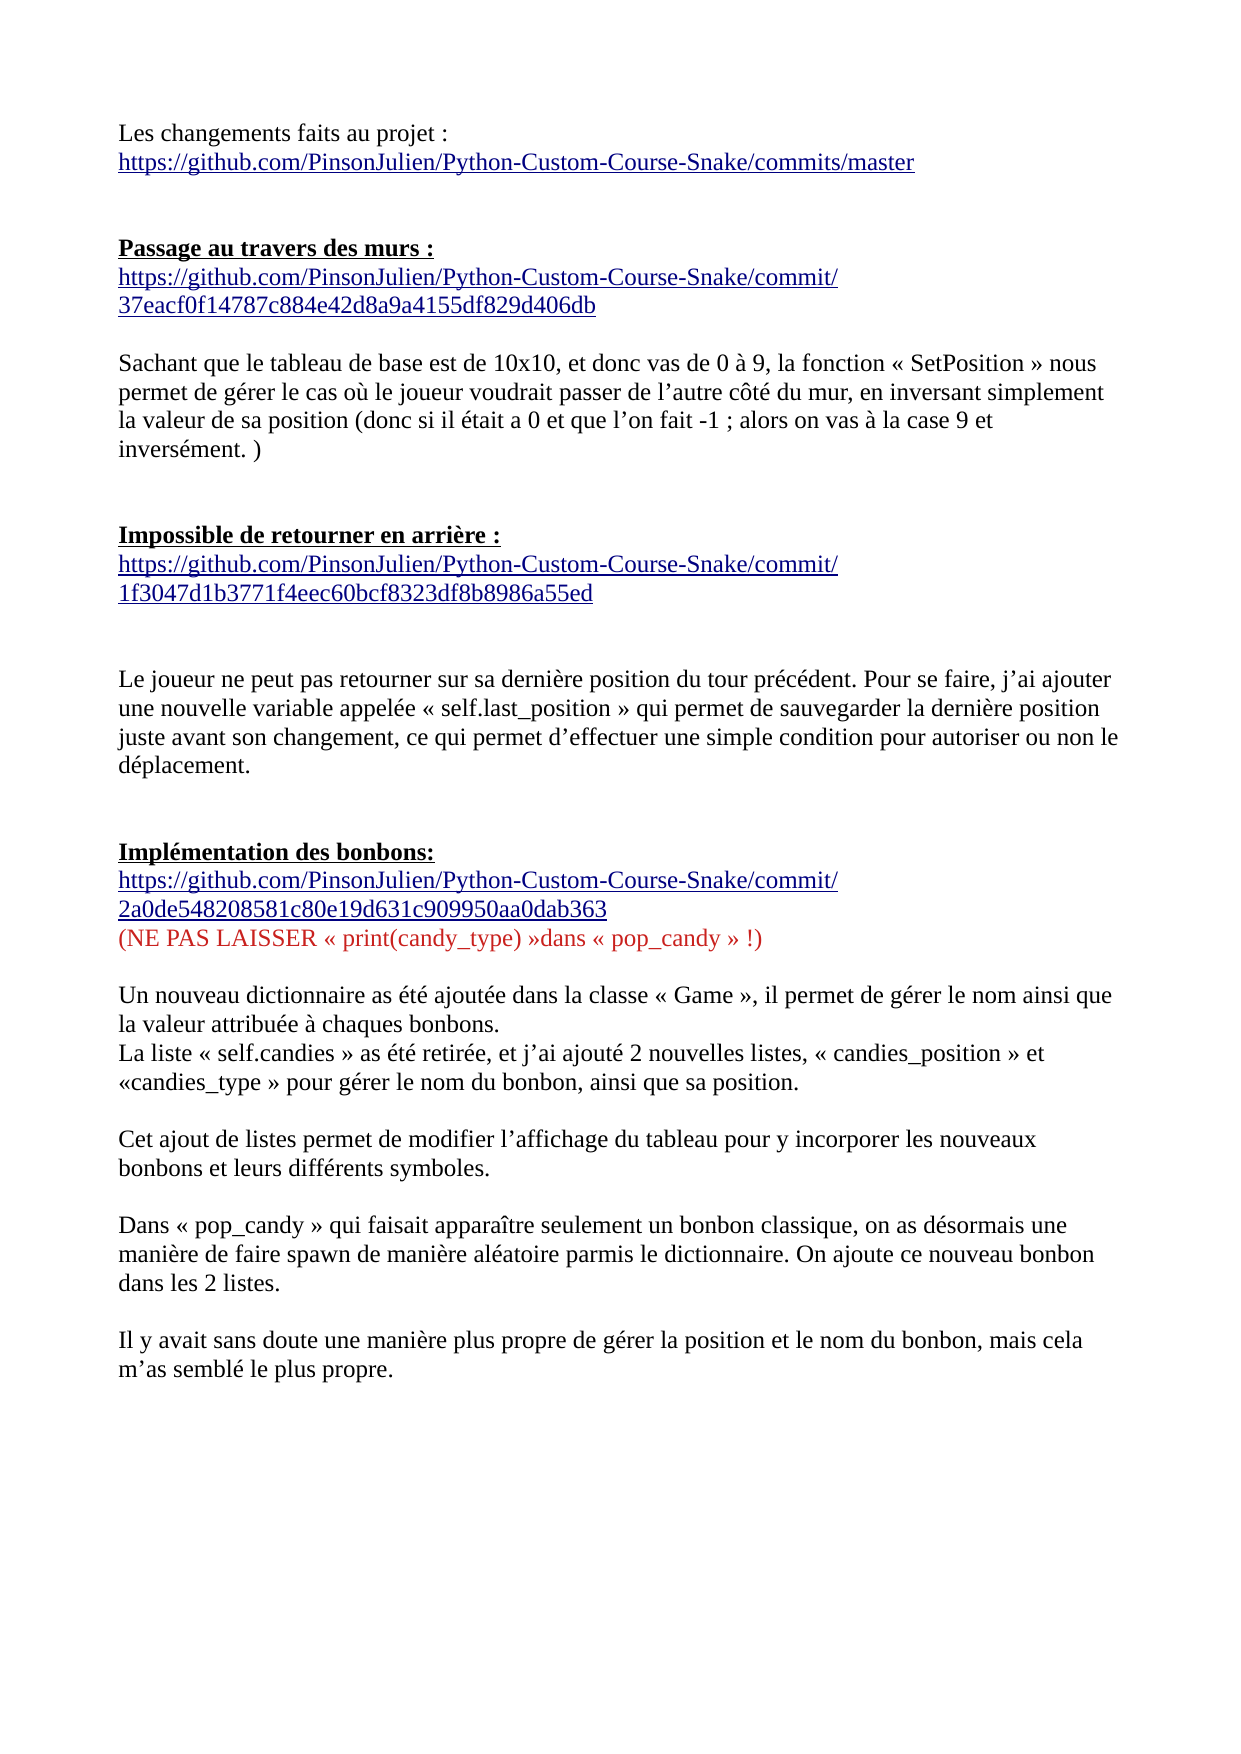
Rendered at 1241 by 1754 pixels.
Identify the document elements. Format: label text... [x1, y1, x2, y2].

text Passage au travers des murs : [118, 204, 1122, 262]
text Dans « pop_candy » qui faisait apparaître seulement un bonbon classique, on as désormais une manière de faire spawn de manière aléatoire parmis le dictionnaire. On ajoute ce nouveau bonbon dans les 2 listes. [118, 1211, 1122, 1297]
text Il y avait sans doute une manière plus propre de gérer la position et le nom du bonbon, mais cela m’as semblé le plus propre. [118, 1297, 1122, 1383]
text Sachant que le tableau de base est de 10x10, et donc vas de 0 à 9, la fonction « SetPosition » nous permet de gérer le cas où le joueur voudrait passer de l’autre côté du mur, en inversant simplement la valeur de sa position (donc si il était a 0 et que l’on fait -1 ; alors on vas à la case 9 et inversément. ) [118, 319, 1122, 521]
text Impossible de retourner en arrière : https://github.com/PinsonJulien/Python-Custom-Course-Snake/commit/1f3047d1b3771f4eec60bcf8323df8b8986a55ed Le joueur ne peut pas retourner sur sa dernière position du tour précédent. Pour se faire, j’ai ajouter une nouvelle variable appelée « self.last_position » qui permet de sauvegarder la dernière position juste avant son changement, ce qui permet d’effectuer une simple condition pour autoriser ou non le déplacement. Implémentation des bonbons: https://github.com/PinsonJulien/Python-Custom-Course-Snake/commit/2a0de548208581c80e19d631c909950aa0dab363 [118, 521, 1122, 923]
text Les changements faits au projet : https://github.com/PinsonJulien/Python-Custom-Course-Snake/commits/master [118, 118, 1122, 176]
text (NE PAS LAISSER « print(candy_type) »dans « pop_candy » !) Un nouveau dictionnaire as été ajoutée dans la classe « Game », il permet de gérer le nom ainsi que la valeur attribuée à chaques bonbons. La liste « self.candies » as été retirée, et j’ai ajouté 2 nouvelles listes, « candies_position » et «candies_type » pour gérer le nom du bonbon, ainsi que sa position. [118, 923, 1122, 1096]
text https://github.com/PinsonJulien/Python-Custom-Course-Snake/commit/37eacf0f14787c884e42d8a9a4155df829d406db [118, 262, 1122, 319]
text Cet ajout de listes permet de modifier l’affichage du tableau pour y incorporer les nouveaux bonbons et leurs différents symboles. [118, 1124, 1122, 1182]
